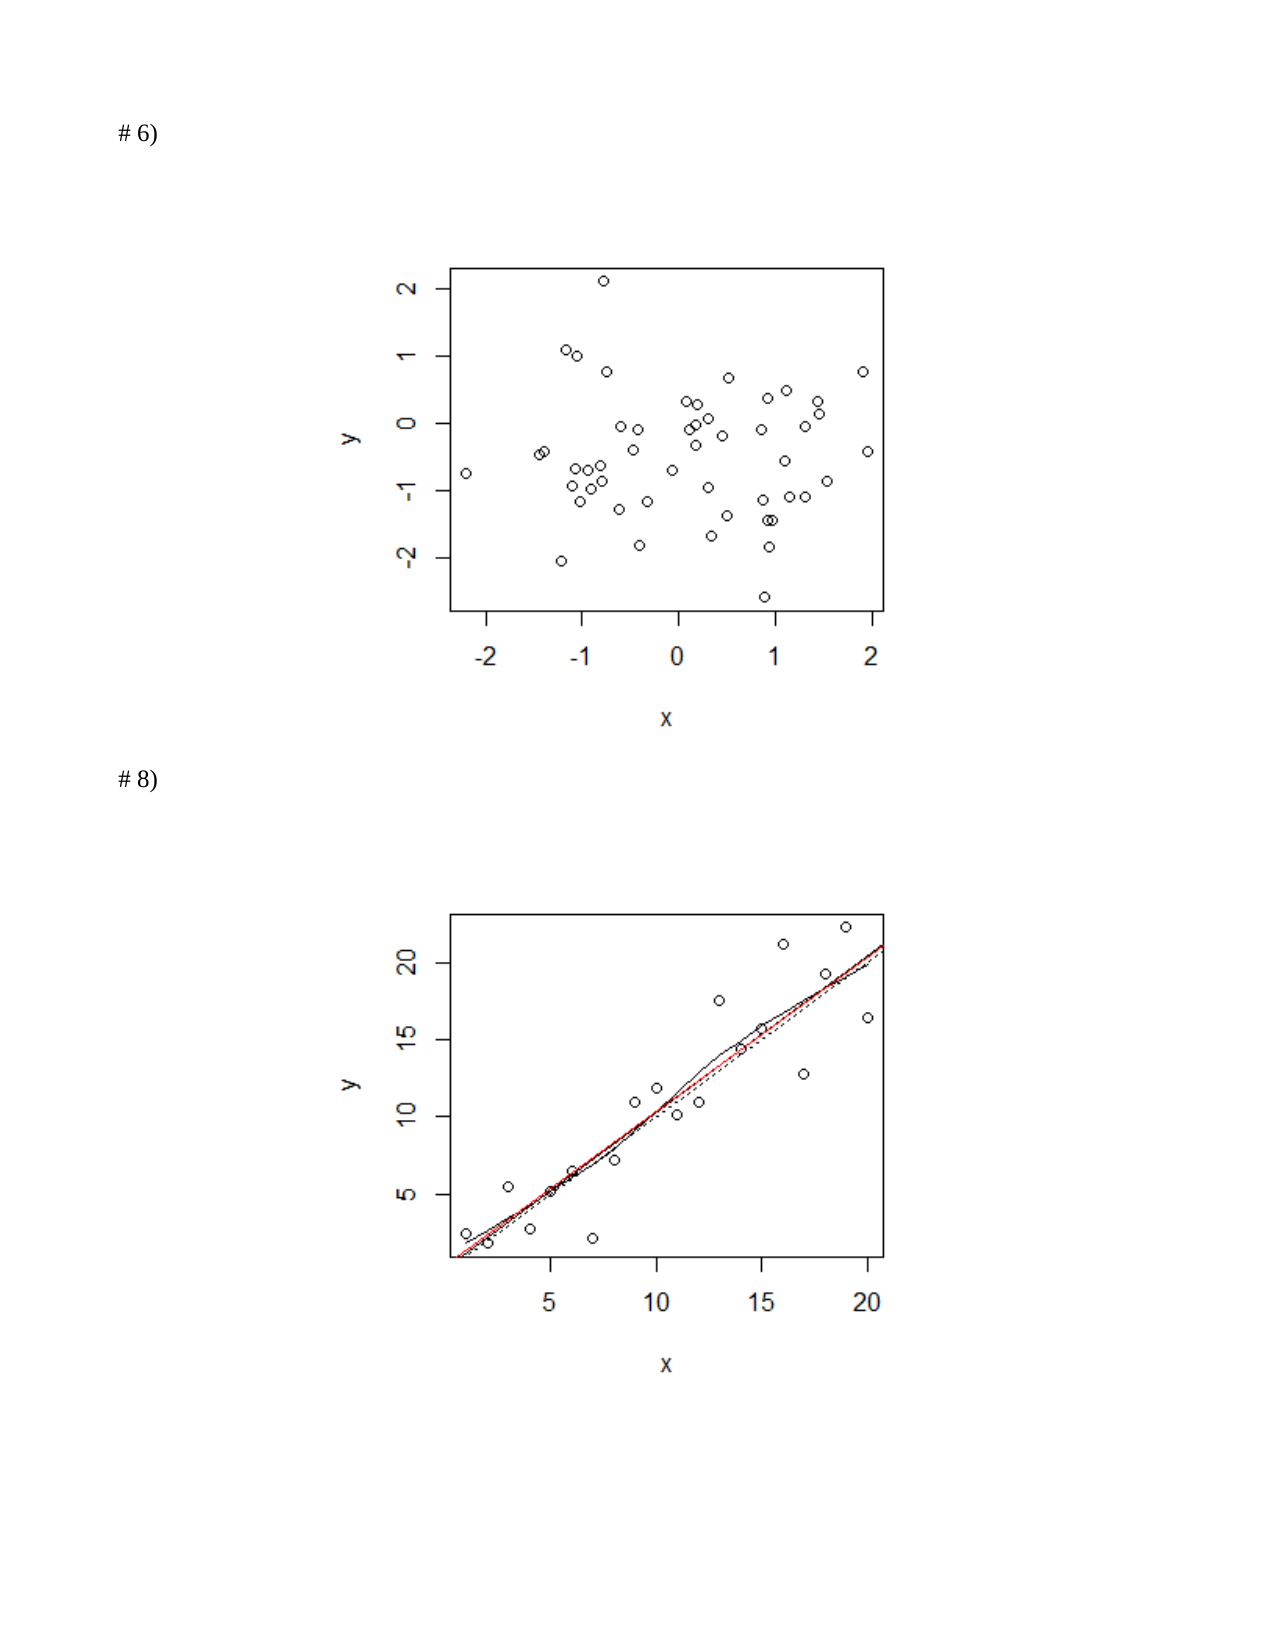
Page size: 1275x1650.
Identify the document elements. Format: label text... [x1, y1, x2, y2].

text # 8) [118, 147, 1157, 793]
text # 6) [118, 118, 1157, 147]
picture [328, 792, 947, 1410]
picture [328, 146, 947, 764]
